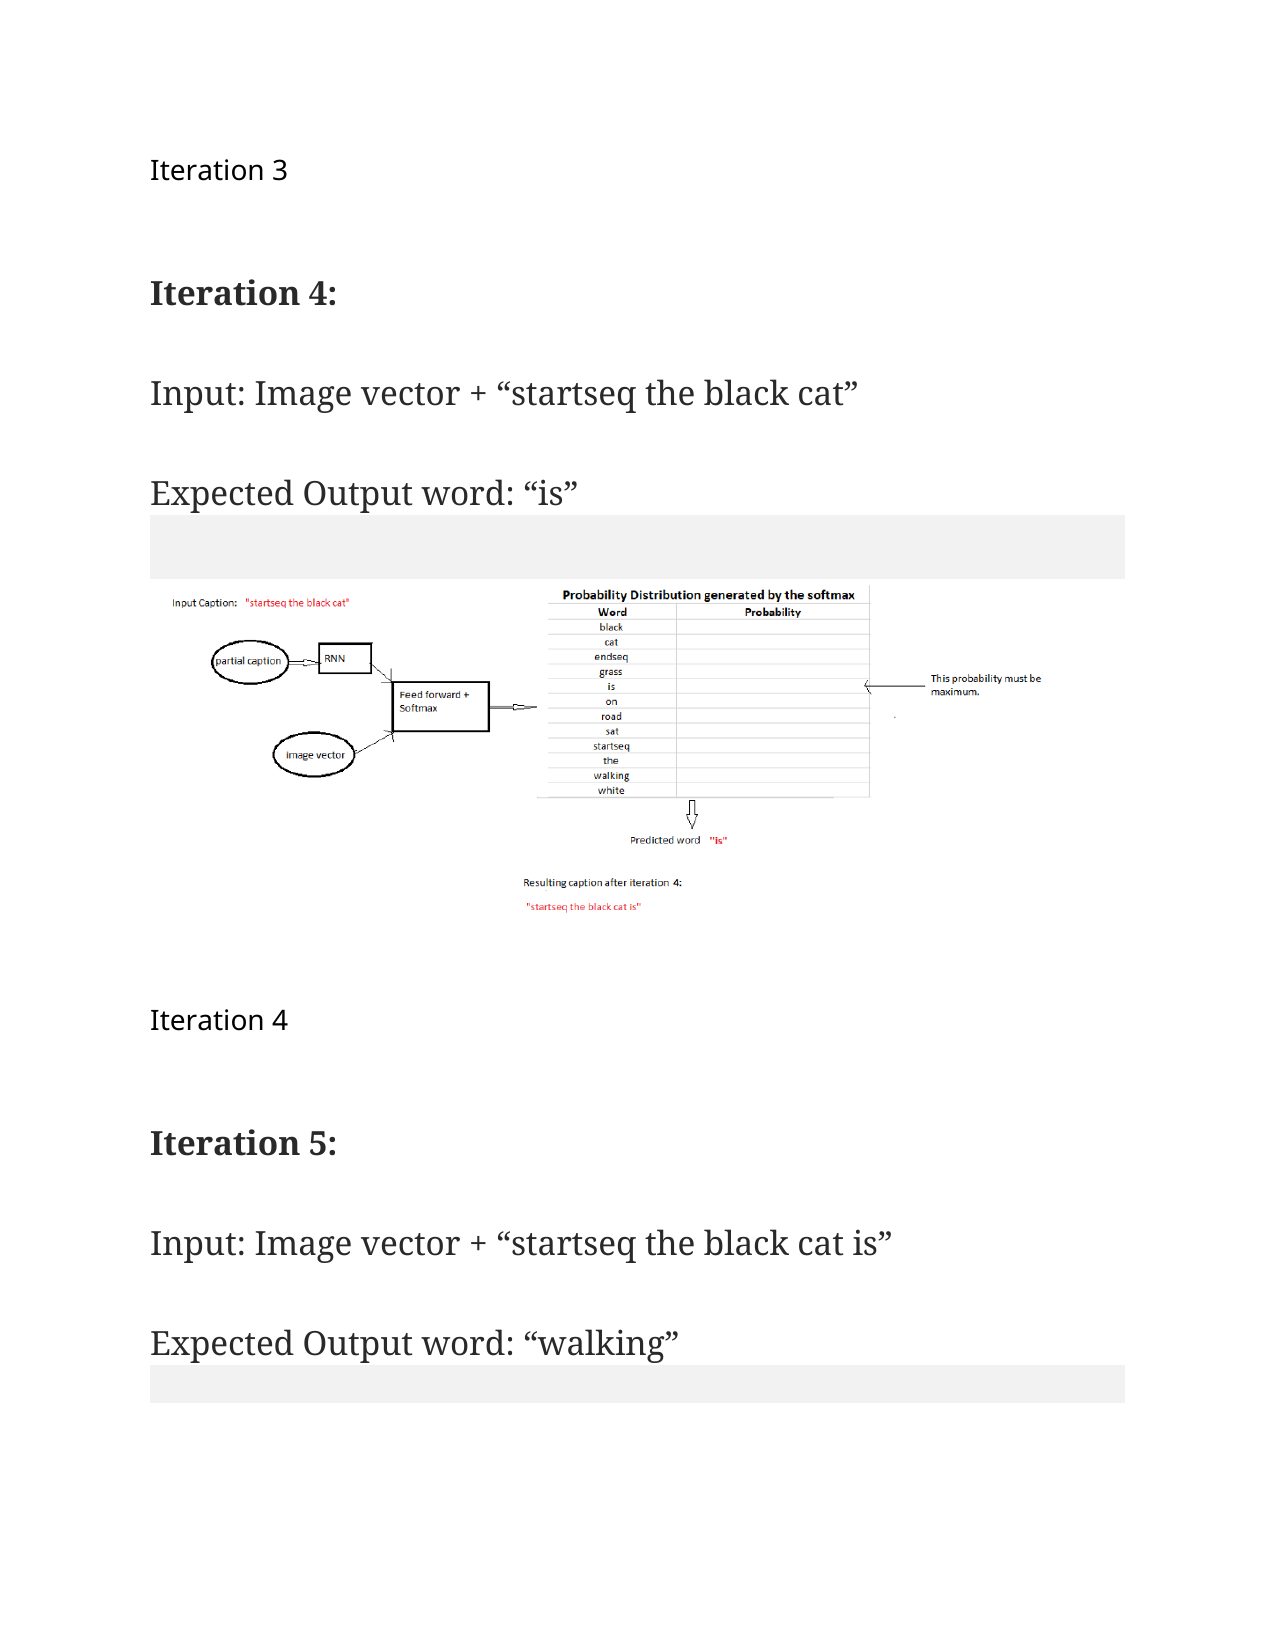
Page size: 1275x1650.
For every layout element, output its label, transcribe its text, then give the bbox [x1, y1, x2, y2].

text Iteration 5: [150, 1115, 1125, 1165]
text Expected Output word: “walking” [150, 1315, 1125, 1365]
text Input: Image vector + “startseq the black cat is” [150, 1215, 1125, 1265]
text Iteration 4 [150, 1000, 1125, 1038]
text Input: Image vector + “startseq the black cat” [150, 365, 1125, 415]
text Iteration 3 [150, 150, 1125, 188]
text Iteration 4: [150, 265, 1125, 315]
text Expected Output word: “is” [150, 465, 1125, 515]
